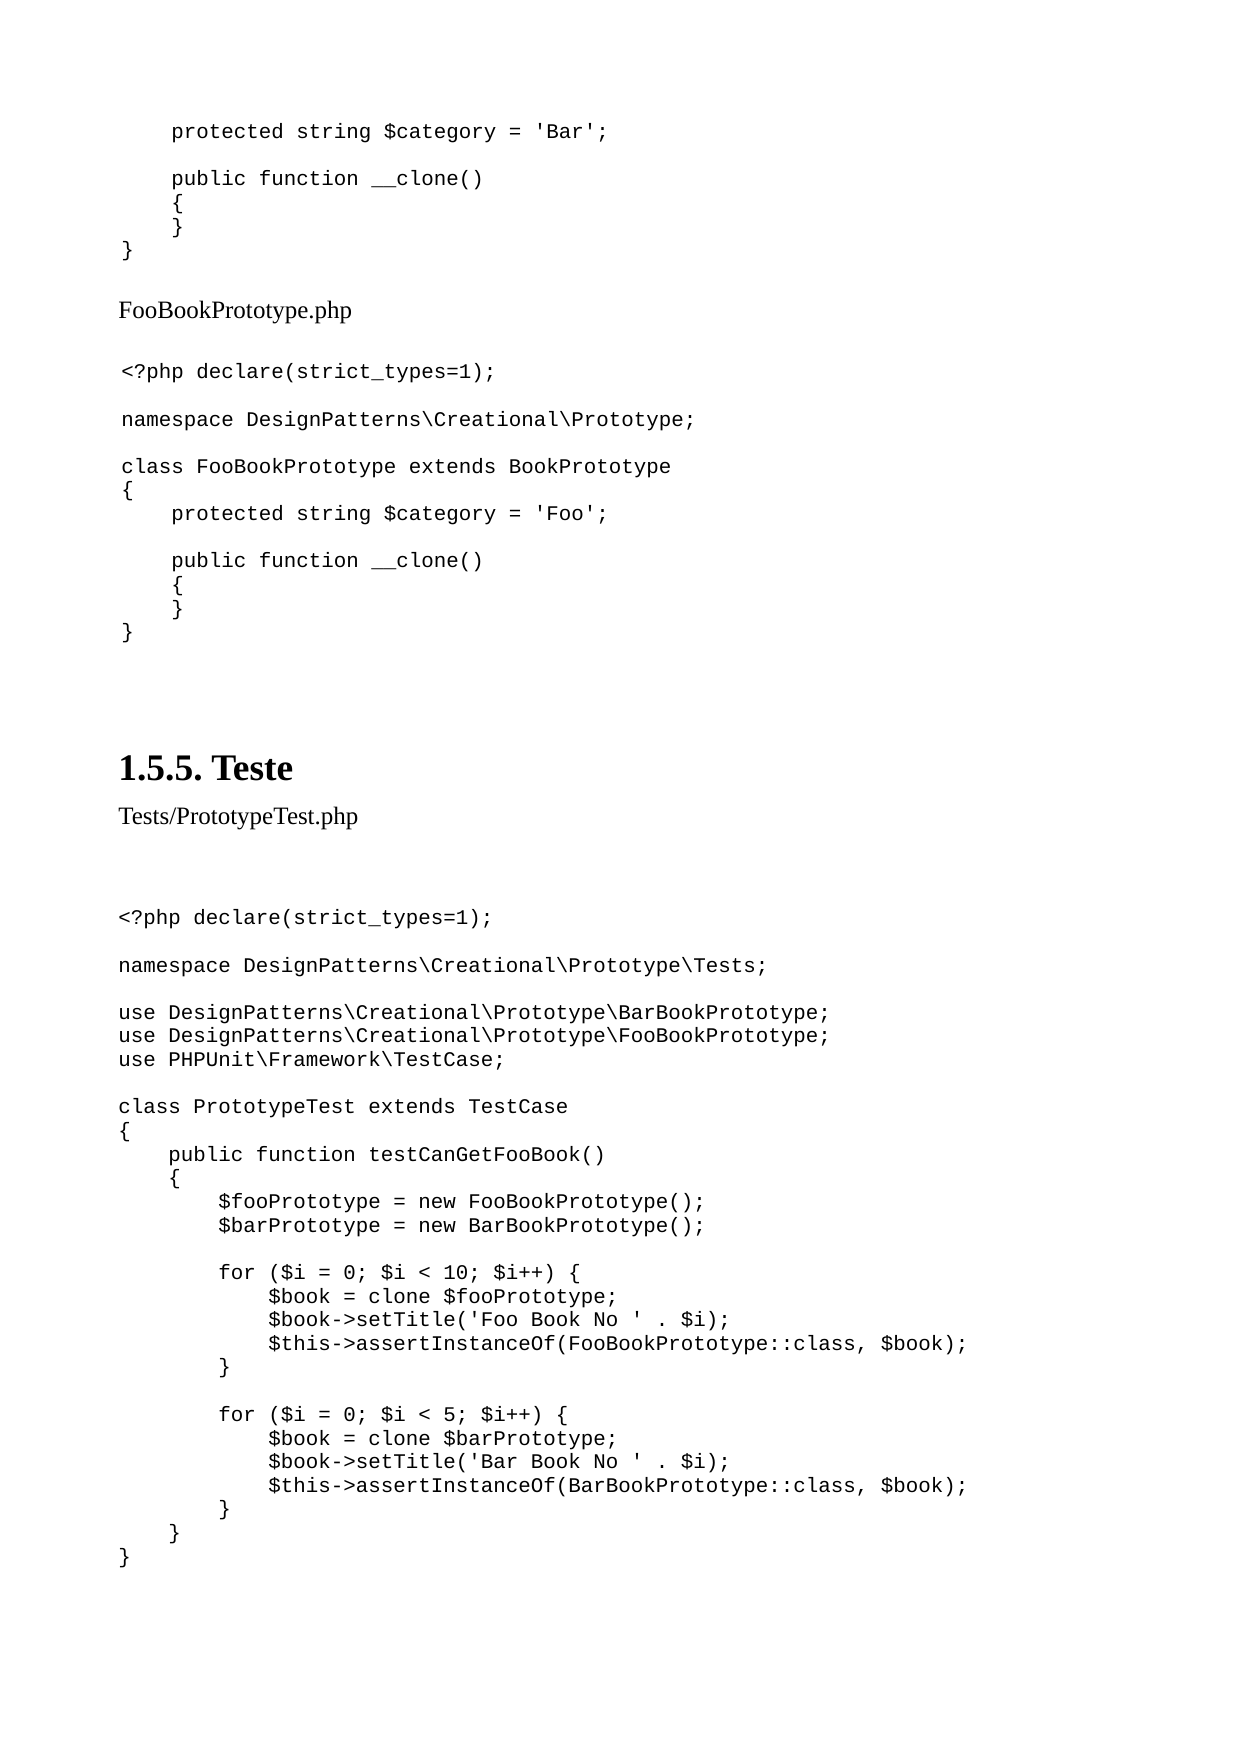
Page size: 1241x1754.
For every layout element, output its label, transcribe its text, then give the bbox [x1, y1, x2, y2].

text $barPrototype = new BarBookPrototype(); [118, 1215, 1122, 1238]
text class PrototypeTest extends TestCase [118, 1096, 1122, 1120]
text { [118, 1167, 1122, 1191]
text $book = clone $barPrototype; [118, 1427, 1122, 1451]
table_header protected string $category = 'Bar'; public function __clone() { } } [118, 118, 710, 295]
text { [118, 1120, 1122, 1144]
text } [118, 1357, 1122, 1380]
text $book->setTitle('Bar Book No ' . $i); [118, 1451, 1122, 1475]
table_header <?php declare(strict_types=1); namespace DesignPatterns\Creational\Prototype; class FooBookPrototype extends BookPrototype { protected string $category = 'Foo'; public function __clone() { } } [118, 358, 710, 677]
text $book->setTitle('Foo Book No ' . $i); [118, 1309, 1122, 1333]
text } [118, 1522, 1122, 1546]
table_header [118, 343, 136, 353]
text $book = clone $fooPrototype; [118, 1286, 1122, 1309]
subtitle 1.5.5. Teste [118, 746, 1122, 789]
text Tests/PrototypeTest.php [118, 801, 1122, 830]
text $fooPrototype = new FooBookPrototype(); [118, 1191, 1122, 1215]
text } [118, 1546, 1122, 1569]
text $this->assertInstanceOf(FooBookPrototype::class, $book); [118, 1333, 1122, 1357]
text <?php declare(strict_types=1); [118, 907, 1122, 931]
text FooBookPrototype.php [118, 295, 1122, 324]
text } [118, 1498, 1122, 1522]
text for ($i = 0; $i < 5; $i++) { [118, 1404, 1122, 1427]
text namespace DesignPatterns\Creational\Prototype\Tests; [118, 954, 1122, 978]
text public function testCanGetFooBook() [118, 1144, 1122, 1167]
text use DesignPatterns\Creational\Prototype\FooBookPrototype; [118, 1026, 1122, 1049]
table_header [118, 849, 136, 860]
text for ($i = 0; $i < 10; $i++) { [118, 1262, 1122, 1286]
text use PHPUnit\Framework\TestCase; [118, 1049, 1122, 1073]
text use DesignPatterns\Creational\Prototype\BarBookPrototype; [118, 1002, 1122, 1026]
text $this->assertInstanceOf(BarBookPrototype::class, $book); [118, 1475, 1122, 1498]
